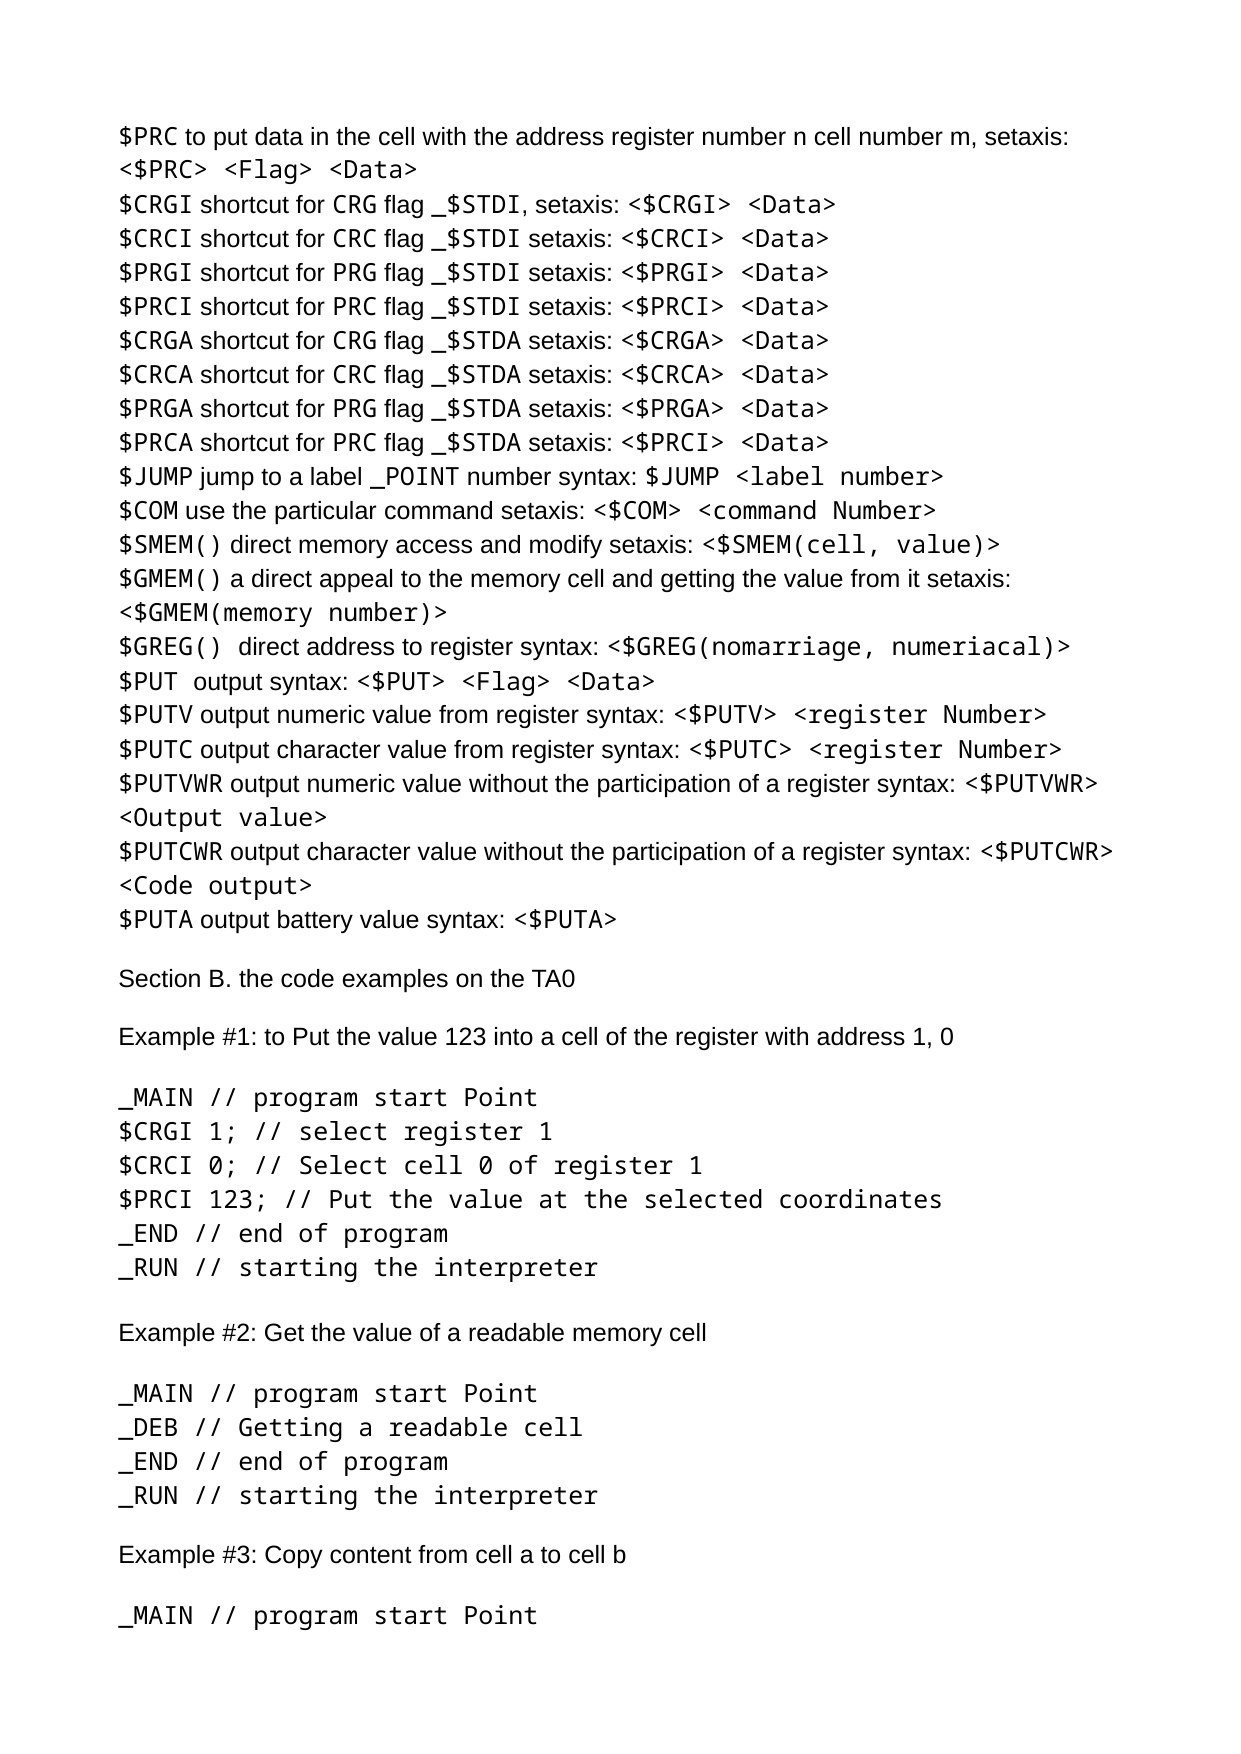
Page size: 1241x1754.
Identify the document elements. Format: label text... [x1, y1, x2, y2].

text $PRCI shortcut for PRC flag _$STDI setaxis: <$PRCI> <Data> [118, 288, 1122, 322]
text $PUTA output battery value syntax: <$PUTA> [118, 902, 1122, 936]
text $PUT output syntax: <$PUT> <Flag> <Data> [118, 663, 1122, 697]
text $PUTVWR output numeric value without the participation of a register syntax: <$PUTVWR> <Output value> [118, 765, 1122, 833]
text $GREG() direct address to register syntax: <$GREG(nomarriage, numeriacal)> [118, 629, 1122, 663]
text Example #2: Get the value of a readable memory cell [118, 1318, 1122, 1347]
text $PRC to put data in the cell with the address register number n cell number m, setaxis: <$PRC> <Flag> <Data> [118, 118, 1122, 186]
text $SMEM() direct memory access and modify setaxis: <$SMEM(cell, value)> [118, 527, 1122, 561]
text _DEB // Getting a readable cell [118, 1409, 1122, 1443]
text _END // end of program [118, 1443, 1122, 1477]
text $GMEM() a direct appeal to the memory cell and getting the value from it setaxis: <$GMEM(memory number)> [118, 561, 1122, 629]
text $CRGI shortcut for CRG flag _$STDI, setaxis: <$CRGI> <Data> [118, 186, 1122, 220]
text $PUTV output numeric value from register syntax: <$PUTV> <register Number> [118, 697, 1122, 731]
text Section B. the code examples on the TA0 [118, 964, 1122, 993]
text $CRCA shortcut for CRC flag _$STDA setaxis: <$CRCA> <Data> [118, 357, 1122, 391]
text _RUN // starting the interpreter [118, 1477, 1122, 1512]
text $PUTC output character value from register syntax: <$PUTC> <register Number> [118, 731, 1122, 765]
text $CRCI shortcut for CRC flag _$STDI setaxis: <$CRСI> <Data> [118, 220, 1122, 254]
text $JUMP jump to a label _POINT number syntax: $JUMP <label number> [118, 459, 1122, 493]
text Example #1: to Put the value 123 into a cell of the register with address 1, 0 [118, 1022, 1122, 1051]
text $PRGI shortcut for PRG flag _$STDI setaxis: <$PRGI> <Data> [118, 254, 1122, 288]
text $CRGA shortcut for CRG flag _$STDA setaxis: <$CRGA> <Data> [118, 322, 1122, 357]
text $CRGI 1; // select register 1 [118, 1113, 1122, 1147]
text Example #3: Copy content from cell a to cell b [118, 1540, 1122, 1569]
text _MAIN // program start Point [118, 1079, 1122, 1113]
text _MAIN // program start Point [118, 1598, 1122, 1632]
text $CRCI 0; // Select cell 0 of register 1 [118, 1147, 1122, 1182]
text $PUTCWR output character value without the participation of a register syntax: <$PUTCWR> <Code output> [118, 833, 1122, 902]
text $PRGA shortcut for PRG flag _$STDA setaxis: <$PRGA> <Data> [118, 391, 1122, 425]
text $PRCI 123; // Put the value at the selected coordinates [118, 1182, 1122, 1216]
text $PRCA shortcut for PRC flag _$STDA setaxis: <$PRCI> <Data> [118, 425, 1122, 459]
text _RUN // starting the interpreter [118, 1250, 1122, 1284]
text $COM use the particular command setaxis: <$COM> <command Number> [118, 493, 1122, 527]
text _MAIN // program start Point [118, 1375, 1122, 1409]
text _END // end of program [118, 1216, 1122, 1250]
